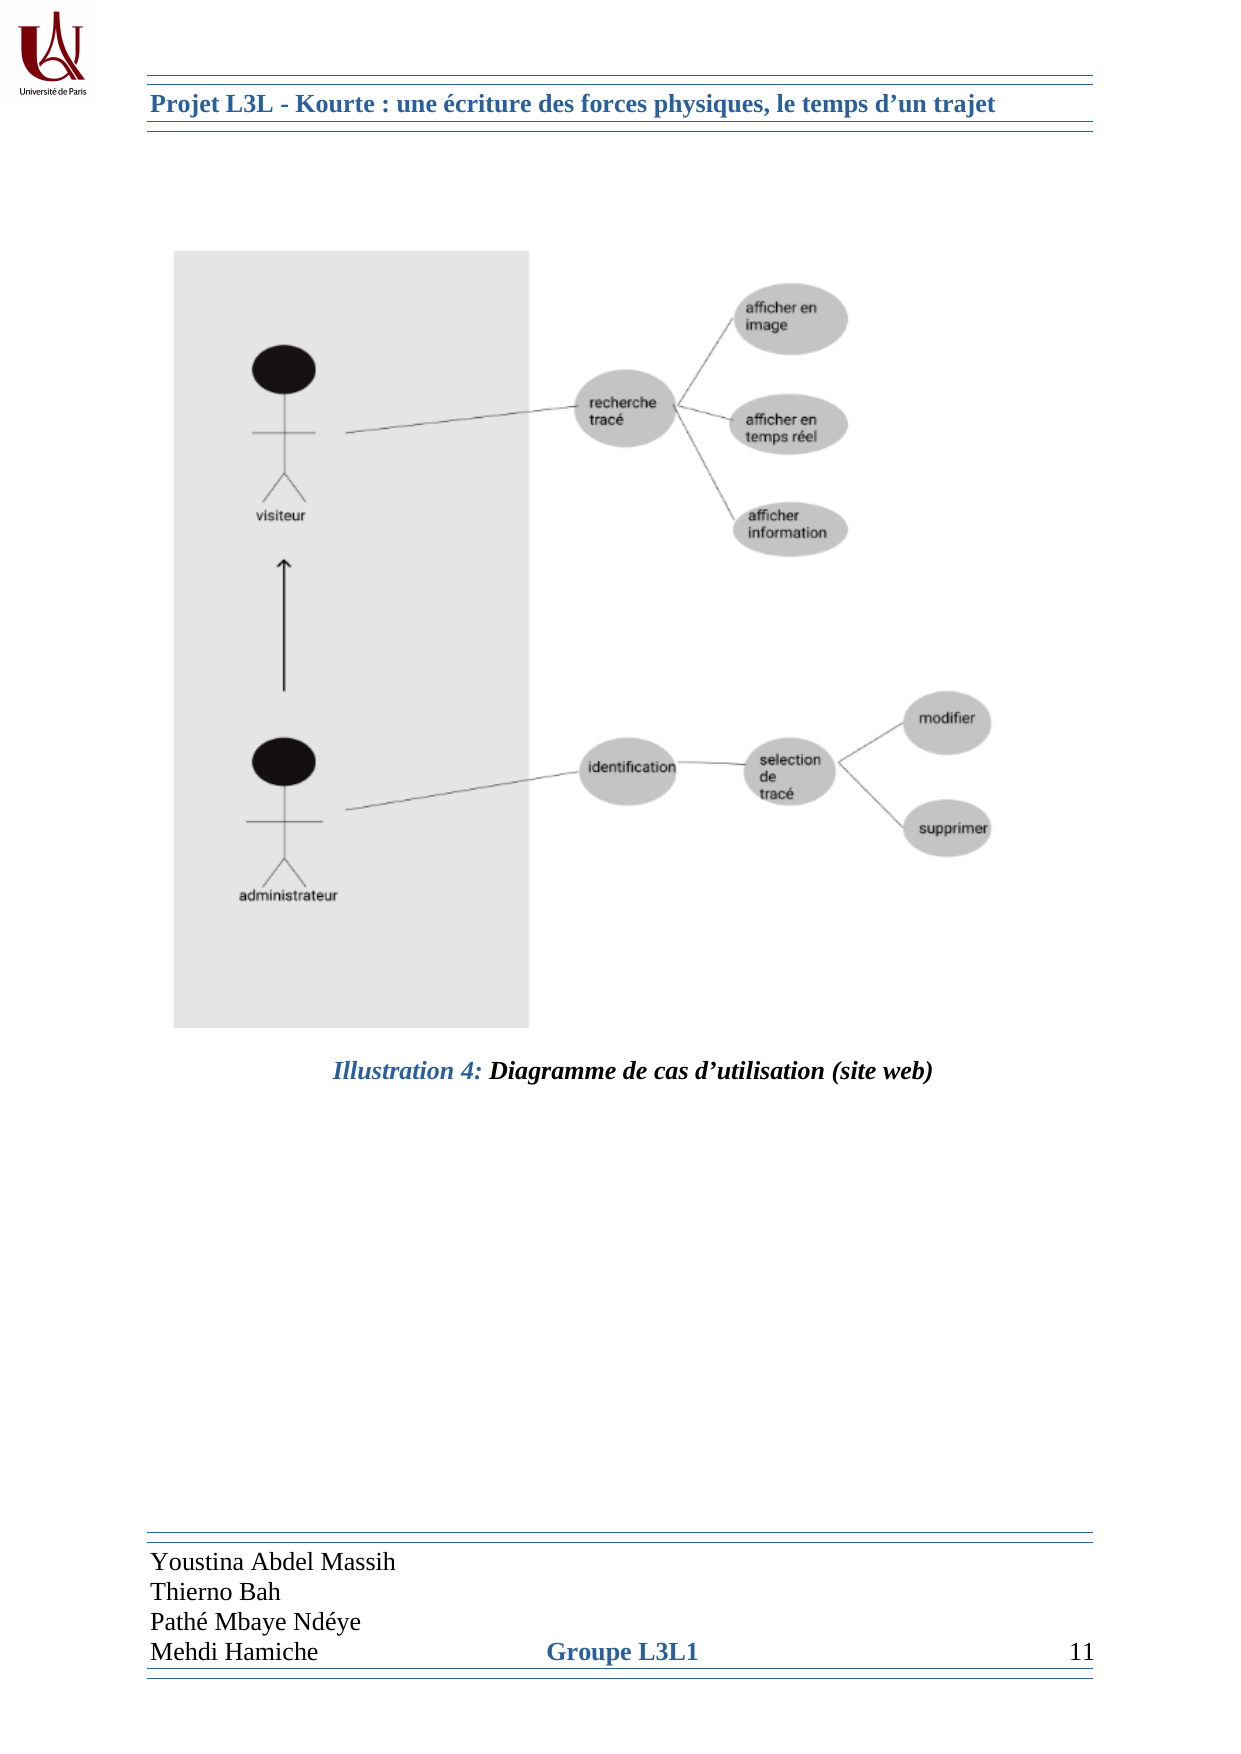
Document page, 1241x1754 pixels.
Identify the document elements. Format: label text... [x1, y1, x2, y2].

picture [173, 251, 1094, 1028]
text Illustration 4: Diagramme de cas d’utilisation (site web) [173, 1028, 1093, 1085]
picture [0, 0, 101, 107]
